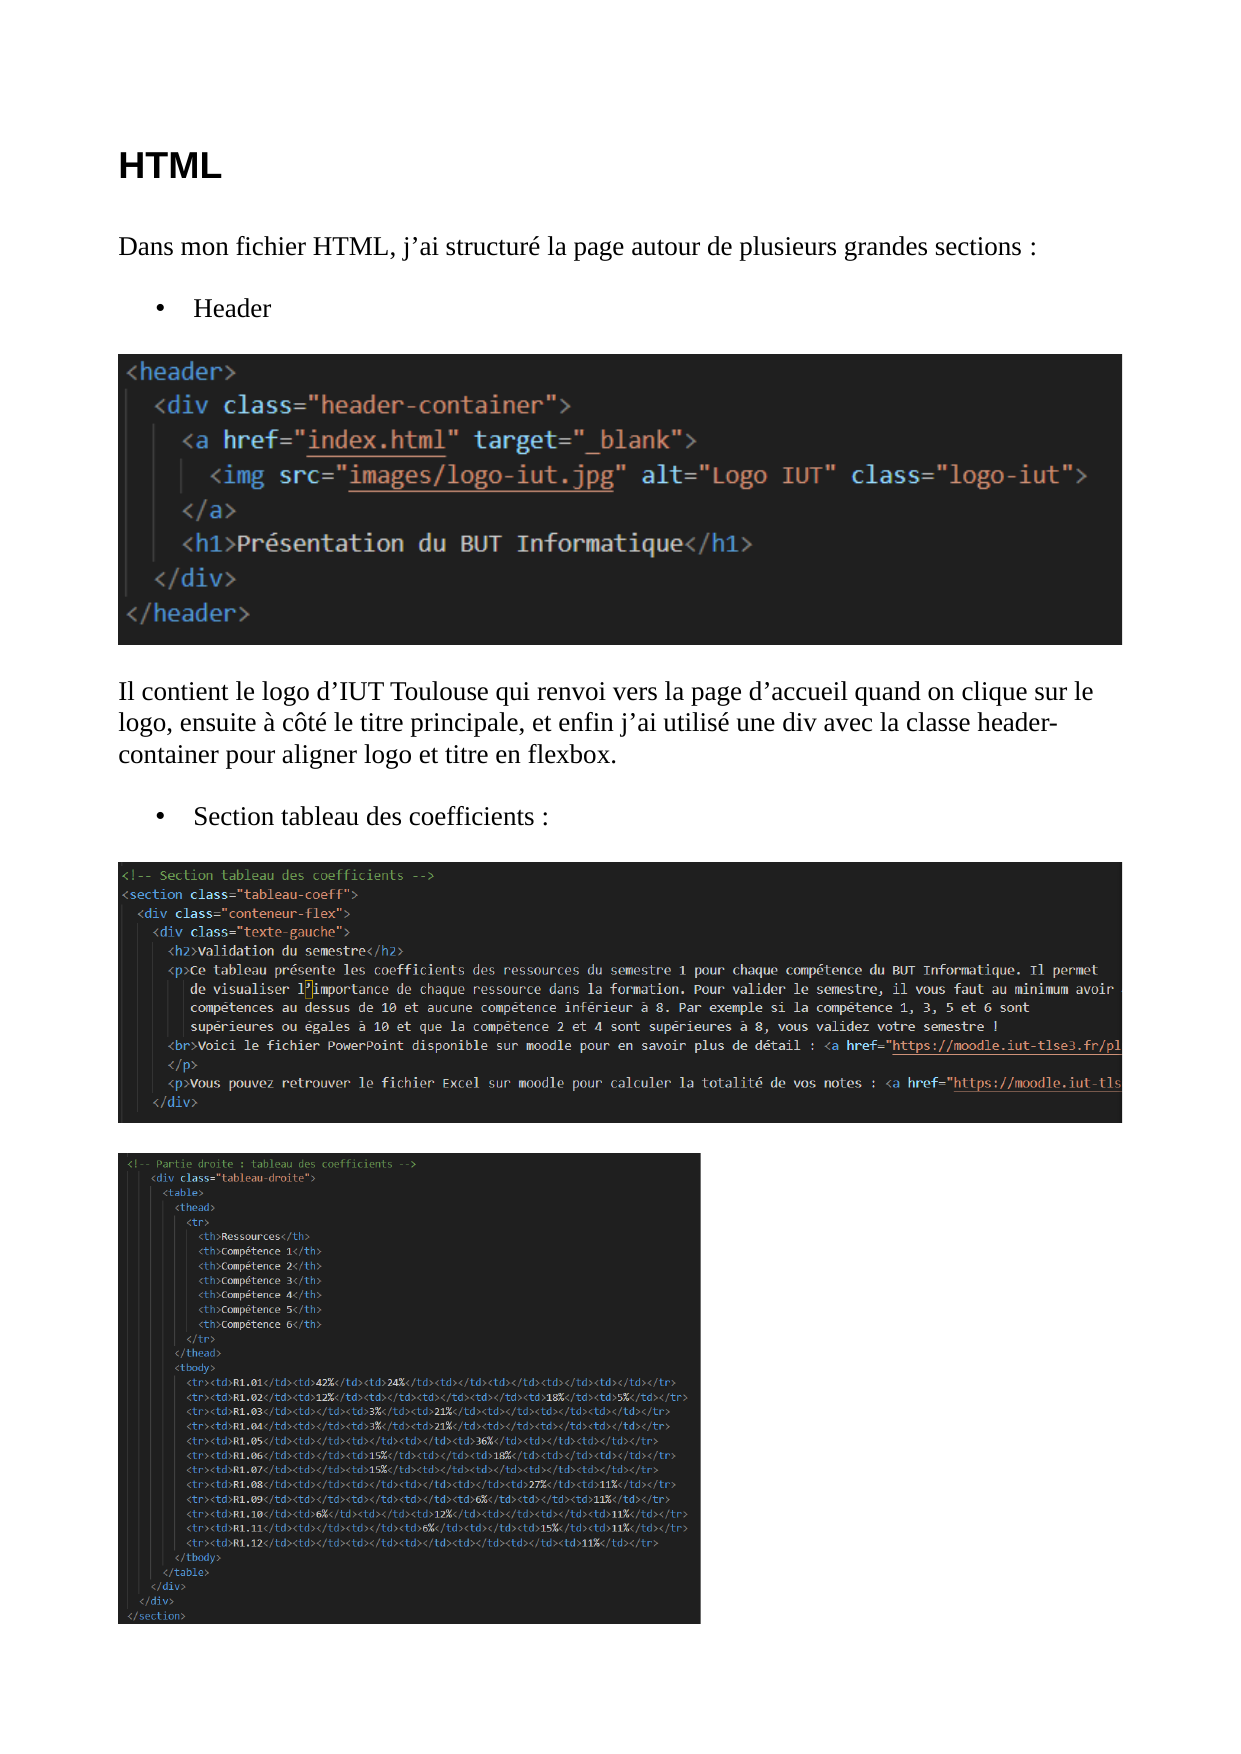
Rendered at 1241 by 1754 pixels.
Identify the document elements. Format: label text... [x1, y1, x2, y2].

subtitle HTML [118, 143, 1122, 186]
list Section tableau des coefficients : [156, 800, 1122, 831]
picture [118, 354, 1123, 645]
picture [118, 862, 1123, 1123]
text Il contient le logo d’IUT Toulouse qui renvoi vers la page d’accueil quand on clique sur le logo, ensuite à côté le titre principale, et enfin j’ai utilisé une div avec la classe header-container pour aligner logo et titre en flexbox. [118, 675, 1122, 769]
list Header [156, 292, 1122, 323]
picture [118, 1153, 701, 1624]
text Dans mon fichier HTML, j’ai structuré la page autour de plusieurs grandes sections : [118, 230, 1122, 261]
